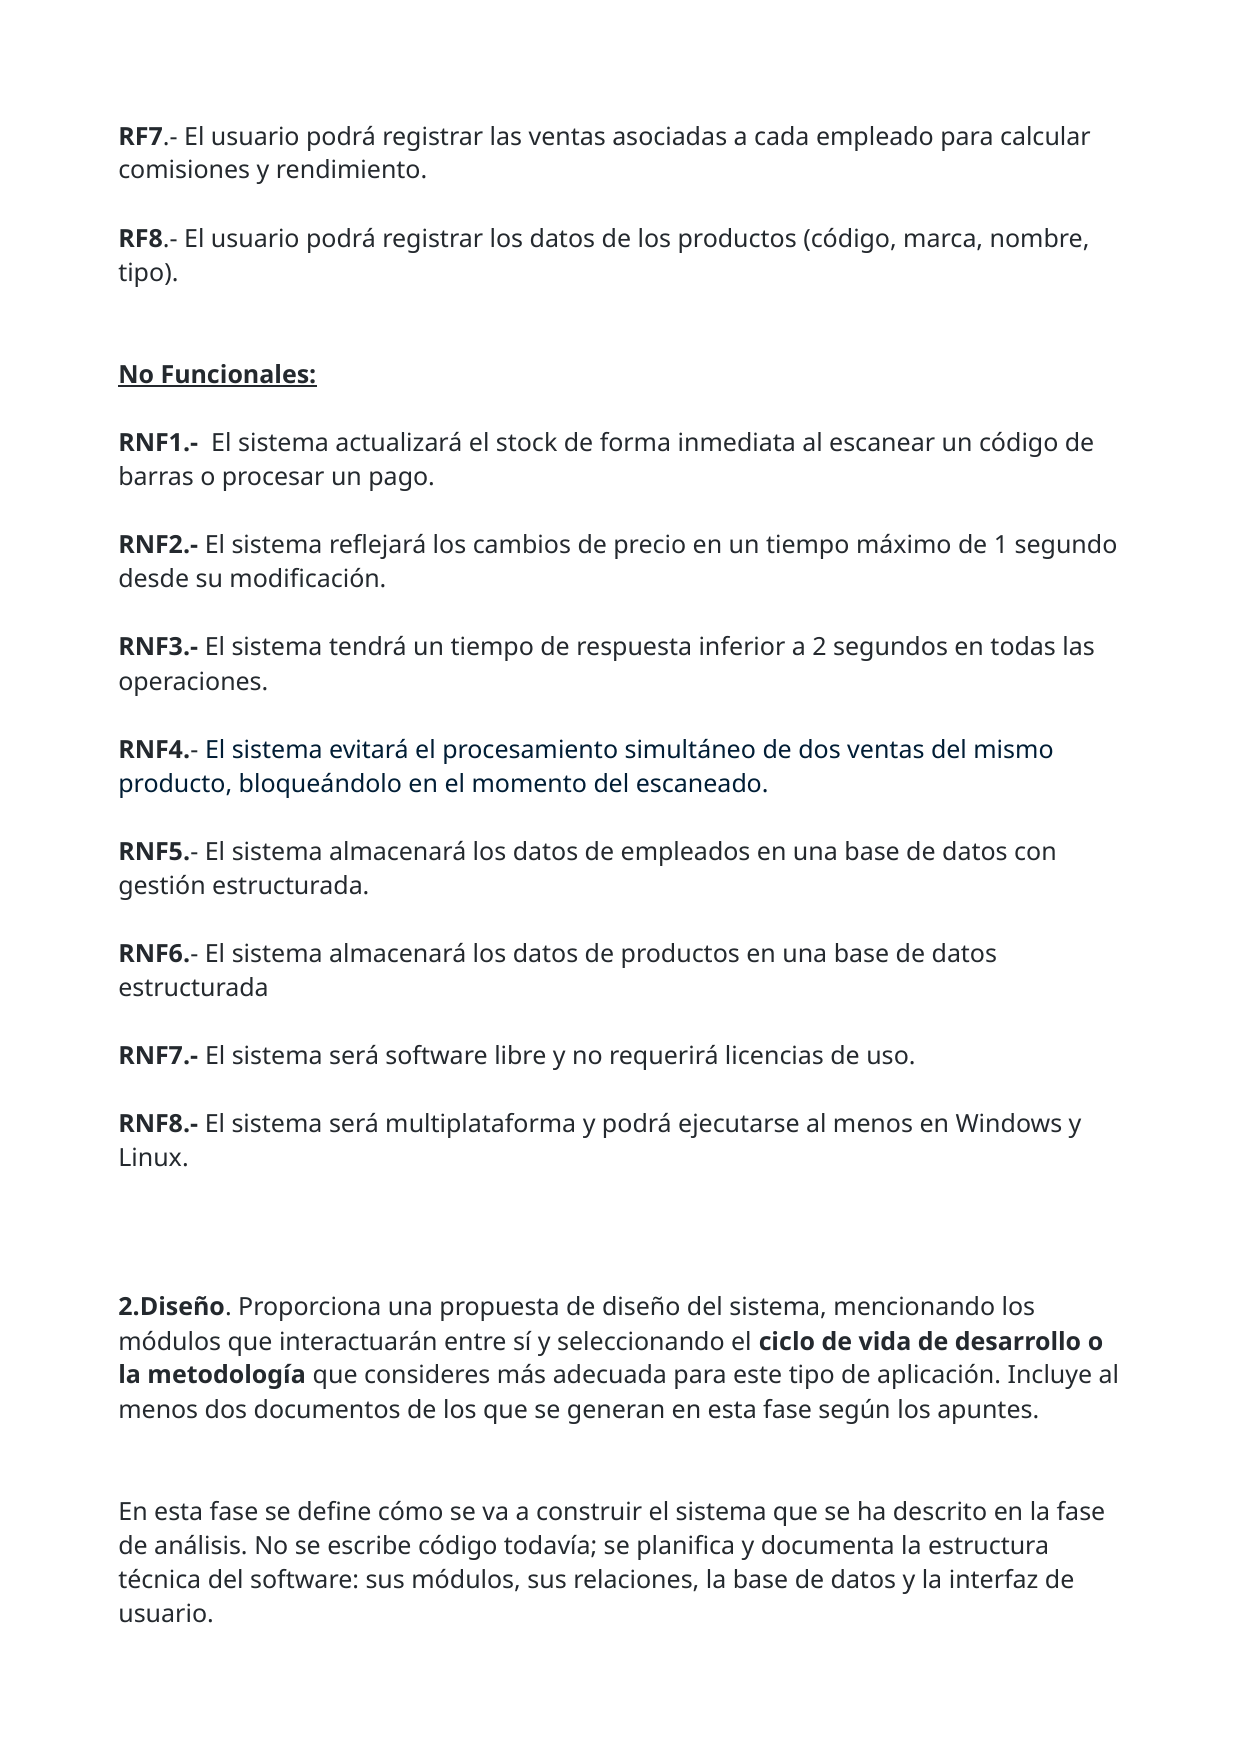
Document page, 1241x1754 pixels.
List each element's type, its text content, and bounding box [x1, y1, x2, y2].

text RNF2.- El sistema reflejará los cambios de precio en un tiempo máximo de 1 segundo desde su modificación. RNF3.- El sistema tendrá un tiempo de respuesta inferior a 2 segundos en todas las operaciones. [118, 527, 1122, 697]
text RNF4.- El sistema evitará el procesamiento simultáneo de dos ventas del mismo producto, bloqueándolo en el momento del escaneado. [118, 697, 1122, 799]
text 2.Diseño. Proporciona una propuesta de diseño del sistema, mencionando los módulos que interactuarán entre sí y seleccionando el ciclo de vida de desarrollo o la metodología que consideres más adecuada para este tipo de aplicación. Incluye al menos dos documentos de los que se generan en esta fase según los apuntes. [118, 1289, 1122, 1425]
text En esta fase se define cómo se va a construir el sistema que se ha descrito en la fase de análisis. No se escribe código todavía; se planifica y documenta la estructura técnica del software: sus módulos, sus relaciones, la base de datos y la interfaz de usuario. [118, 1425, 1122, 1630]
text RNF6.- El sistema almacenará los datos de productos en una base de datos estructurada [118, 902, 1122, 1004]
text RNF7.- El sistema será software libre y no requerirá licencias de uso. RNF8.- El sistema será multiplataforma y podrá ejecutarse al menos en Windows y Linux. [118, 1004, 1122, 1203]
text No Funcionales: RNF1.- El sistema actualizará el stock de forma inmediata al escanear un código de barras o procesar un pago. [118, 288, 1122, 493]
text RNF5.- El sistema almacenará los datos de empleados en una base de datos con gestión estructurada. [118, 799, 1122, 902]
text RF7.- El usuario podrá registrar las ventas asociadas a cada empleado para calcular comisiones y rendimiento. RF8.- El usuario podrá registrar los datos de los productos (código, marca, nombre, tipo). [118, 118, 1122, 288]
